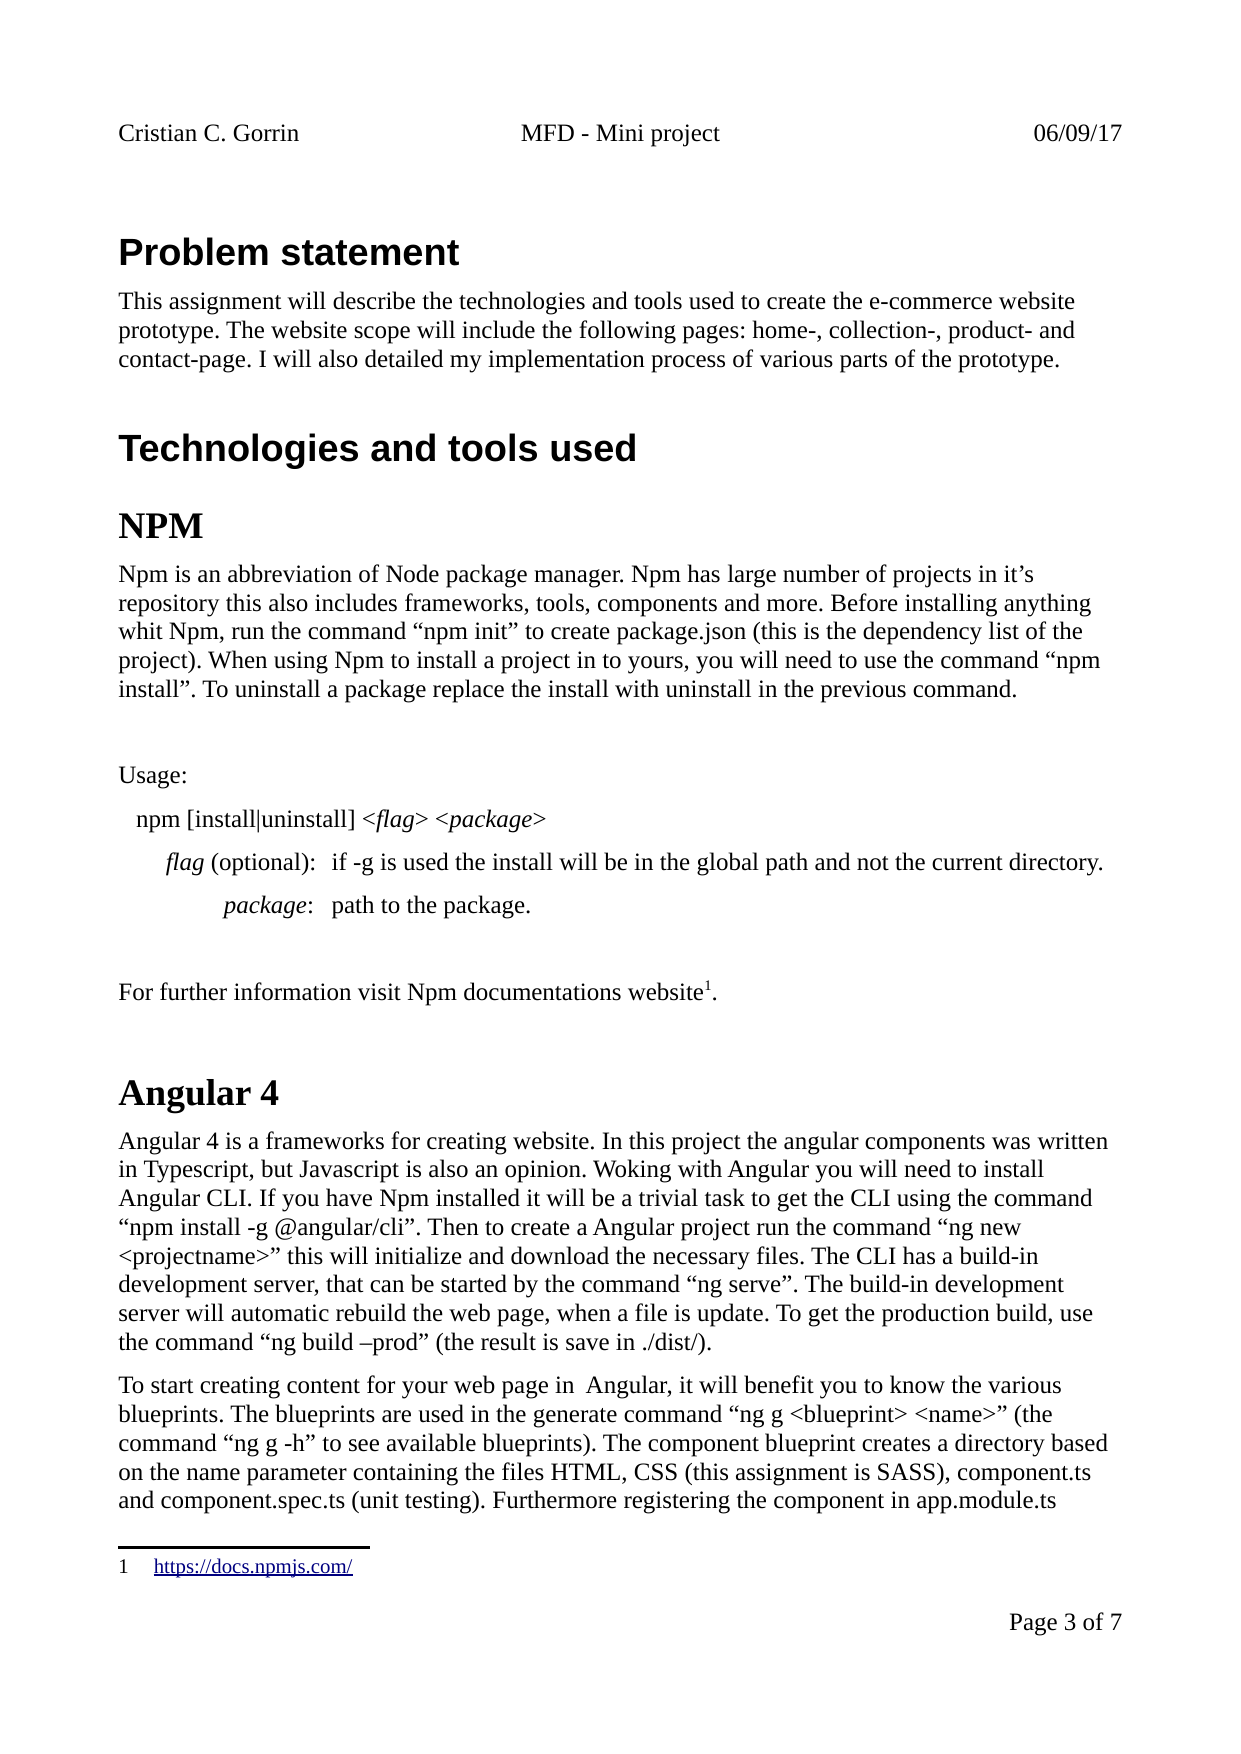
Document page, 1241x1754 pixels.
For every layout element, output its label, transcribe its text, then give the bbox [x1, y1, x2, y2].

text Angular 4 is a frameworks for creating website. In this project the angular components was written in Typescript, but Javascript is also an opinion. Woking with Angular you will need to install Angular CLI. If you have Npm installed it will be a trivial task to get the CLI using the command “npm install -g @angular/cli”. Then to create a Angular project run the command “ng new <projectname>” this will initialize and download the necessary files. The CLI has a build-in development server, that can be started by the command “ng serve”. The build-in development server will automatic rebuild the web page, when a file is update. To get the production build, use the command “ng build –prod” (the result is save in ./dist/). [118, 1126, 1122, 1356]
text flag (optional): if -g is used the install will be in the global path and not the current directory. [165, 847, 1122, 876]
text npm [install|uninstall] <flag> <package> [136, 804, 1122, 833]
subtitle Technologies and tools used [118, 426, 1122, 470]
subtitle Angular 4 [118, 1070, 1122, 1113]
subtitle NPM [118, 503, 1122, 546]
text Usage: [118, 761, 1122, 789]
text For further information visit Npm documentations website. [118, 977, 1122, 1006]
text To start creating content for your web page in Angular, it will benefit you to know the various blueprints. The blueprints are used in the generate command “ng g <blueprint> <name>” (the command “ng g -h” to see available blueprints). The component blueprint creates a directory based on the name parameter containing the files HTML, CSS (this assignment is SASS), component.ts and component.spec.ts (unit testing). Furthermore registering the component in app.module.ts [118, 1370, 1122, 1514]
text https://docs.npmjs.com/ [118, 1553, 1122, 1578]
subtitle Problem statement [118, 230, 1122, 274]
text This assignment will describe the technologies and tools used to create the e-commerce website prototype. The website scope will include the following pages: home-, collection-, product- and contact-page. I will also detailed my implementation process of various parts of the prototype. [118, 286, 1122, 372]
text Npm is an abbreviation of Node package manager. Npm has large number of projects in it’s repository this also includes frameworks, tools, components and more. Before installing anything whit Npm, run the command “npm init” to create package.json (this is the dependency list of the project). When using Npm to install a project in to yours, you will need to use the command “npm install”. To uninstall a package replace the install with uninstall in the previous command. [118, 559, 1122, 703]
text package: path to the package. [165, 891, 1122, 919]
